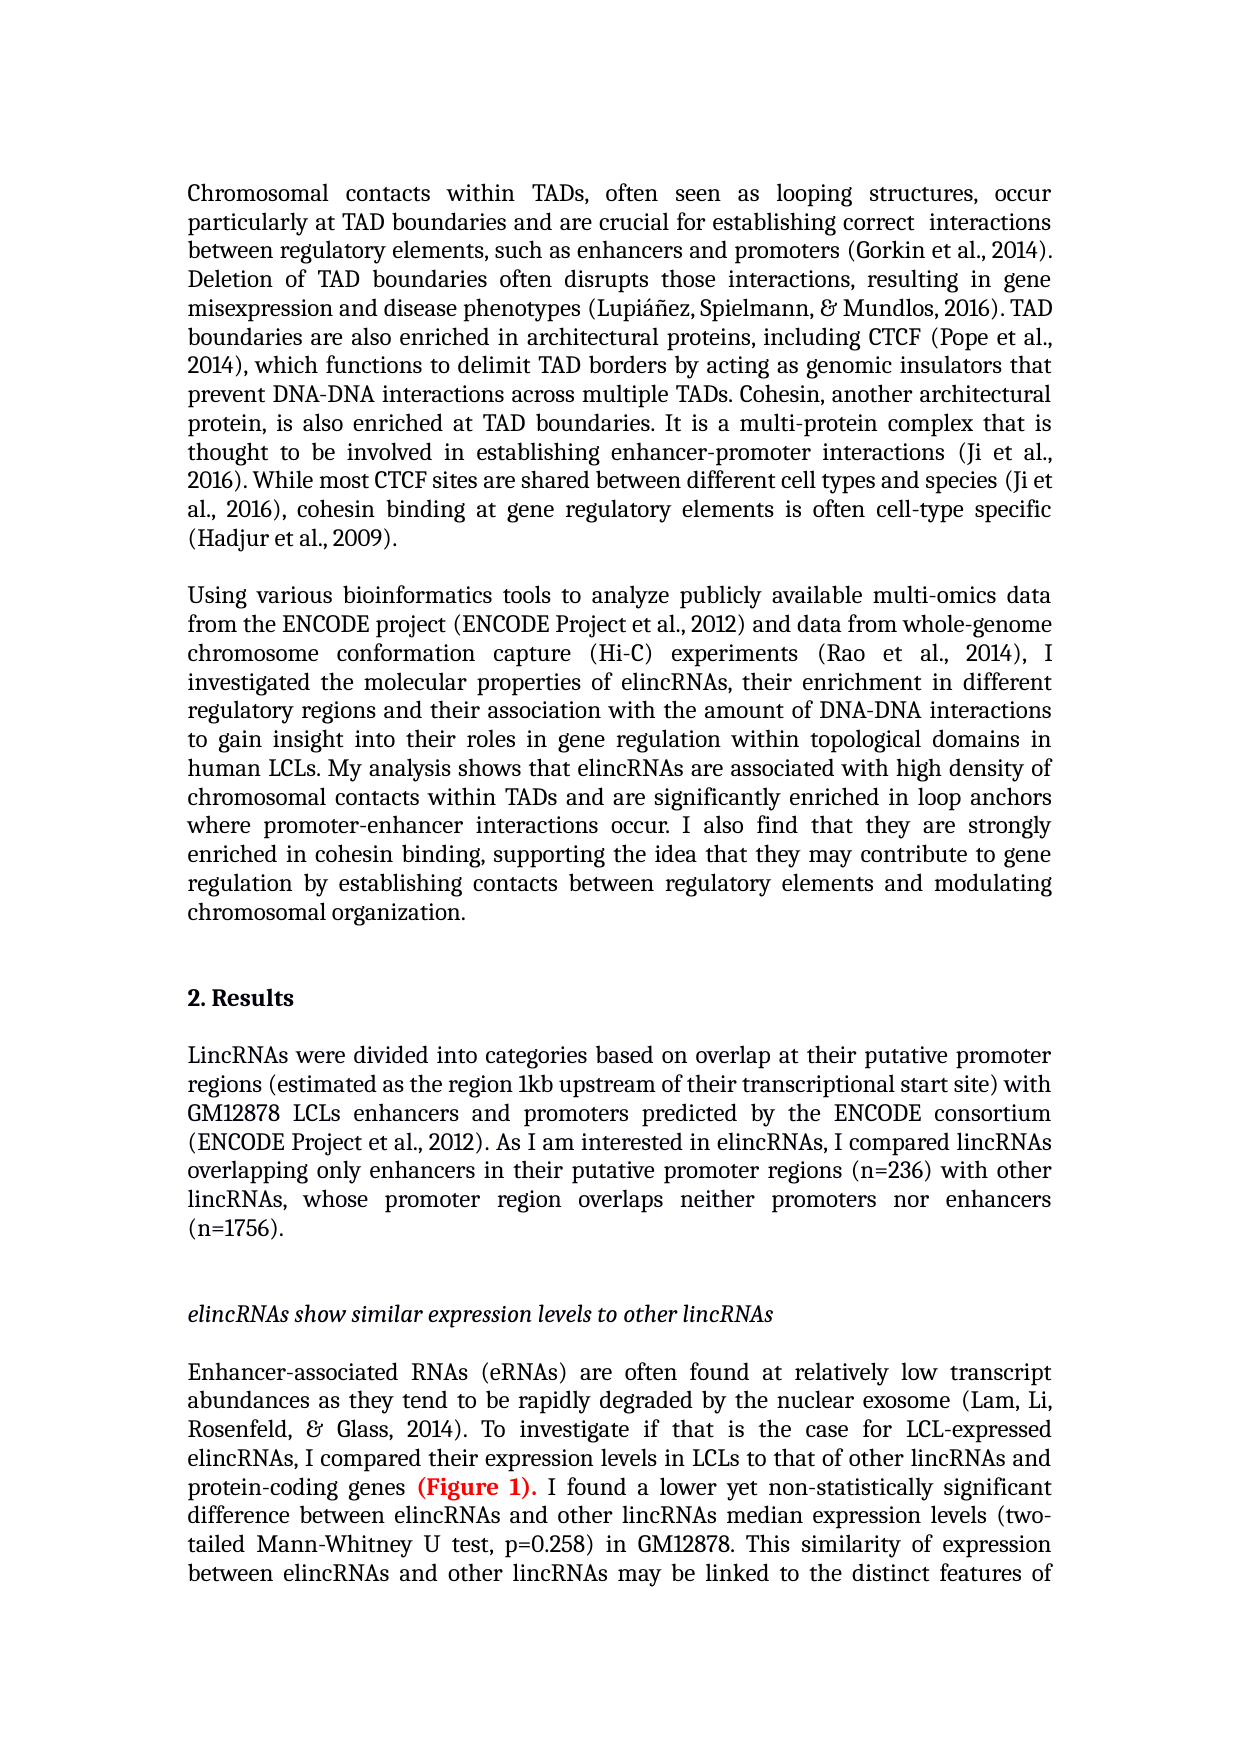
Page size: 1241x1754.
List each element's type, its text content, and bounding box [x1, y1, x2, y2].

text elincRNAs show similar expression levels to other lincRNAs [187, 1300, 1053, 1329]
text Enhancer-associated RNAs (eRNAs) are often found at relatively low transcript abundances as they tend to be rapidly degraded by the nuclear exosome (Lam, Li, Rosenfeld, & Glass, 2014)⁠. To investigate if that is the case for LCL-expressed elincRNAs, I compared their expression levels in LCLs to that of other lincRNAs and protein-coding genes (Figure 1). I found a lower yet non-statistically significant difference between elincRNAs and other lincRNAs median expression levels (two-tailed Mann-Whitney U test, p=0.258) in GM12878. This similarity of expression between elincRNAs and other lincRNAs may be linked to the distinct features of [187, 1357, 1053, 1587]
text 2. Results [187, 984, 1053, 1012]
text LincRNAs were divided into categories based on overlap at their putative promoter regions (estimated as the region 1kb upstream of their transcriptional start site) with GM12878 LCLs enhancers and promoters predicted by the ENCODE consortium (ENCODE Project et al., 2012)⁠. As I am interested in elincRNAs, I compared lincRNAs overlapping only enhancers in their putative promoter regions (n=236) with other lincRNAs, whose promoter region overlaps neither promoters nor enhancers (n=1756). [187, 1041, 1053, 1242]
text Chromosomal contacts within TADs, often seen as looping structures, occur particularly at TAD boundaries and are crucial for establishing correct interactions between regulatory elements, such as enhancers and promoters (Gorkin et al., 2014)⁠. Deletion of TAD boundaries often disrupts those interactions, resulting in gene misexpression and disease phenotypes (Lupiáñez, Spielmann, & Mundlos, 2016)⁠. TAD boundaries are also enriched in architectural proteins, including CTCF (Pope et al., 2014)⁠, which functions to delimit TAD borders by acting as genomic insulators that prevent DNA-DNA interactions across multiple TADs. Cohesin, another architectural protein, is also enriched at TAD boundaries. It is a multi-protein complex that is thought to be involved in establishing enhancer-promoter interactions (Ji et al., 2016)⁠. While most CTCF sites are shared between different cell types and species (Ji et al., 2016)⁠, cohesin binding at gene regulatory elements is often cell-type specific (Hadjur et al., 2009)⁠. [187, 179, 1053, 552]
text Using various bioinformatics tools to analyze publicly available multi-omics data from the ENCODE project (ENCODE Project et al., 2012)⁠ and data from whole-genome chromosome conformation capture (Hi-C) experiments (Rao et al., 2014)⁠, I investigated the molecular properties of elincRNAs, their enrichment in different regulatory regions and their association with the amount of DNA-DNA interactions to gain insight into their roles in gene regulation within topological domains in human LCLs. My analysis shows that elincRNAs are associated with high density of chromosomal contacts within TADs and are significantly enriched in loop anchors where promoter-enhancer interactions occur. I also find that they are strongly enriched in cohesin binding, supporting the idea that they may contribute to gene regulation by establishing contacts between regulatory elements and modulating chromosomal organization. [187, 581, 1053, 926]
